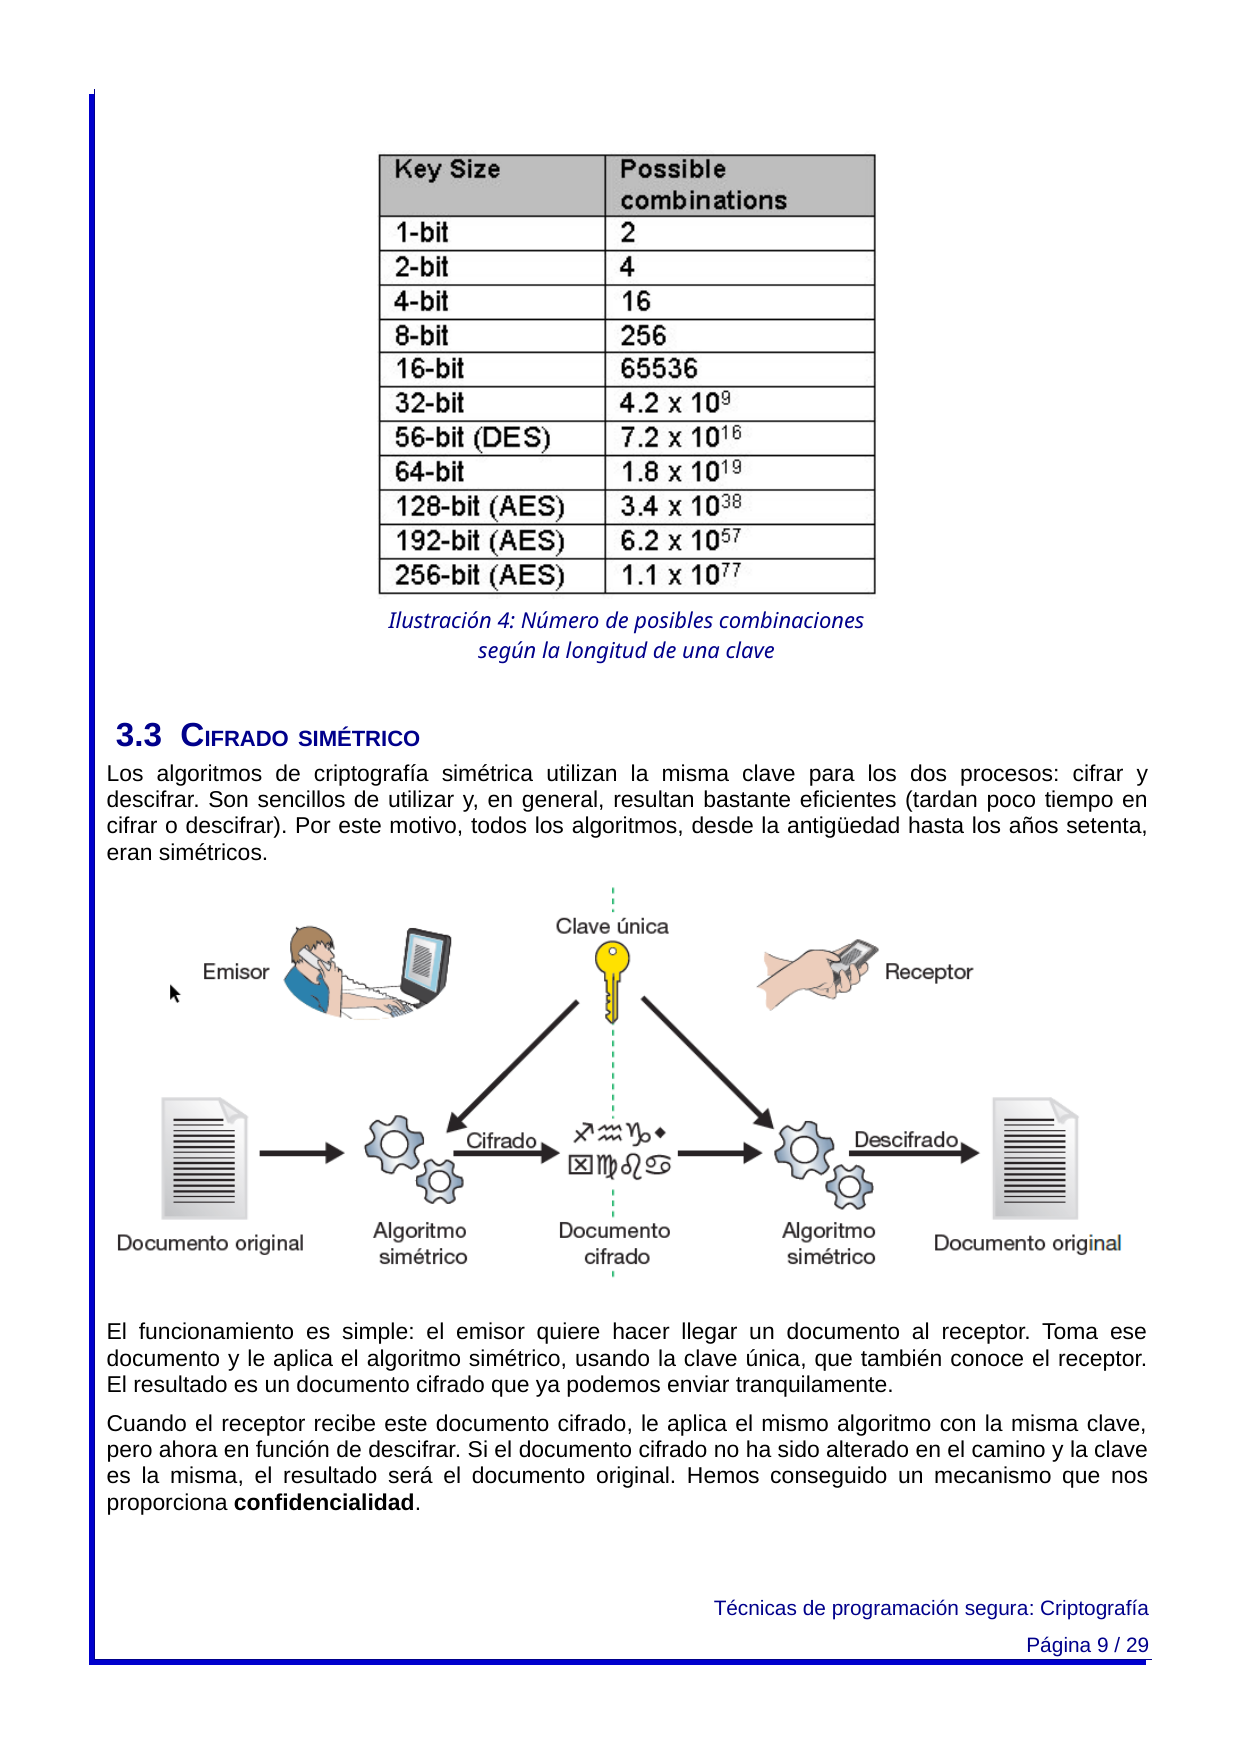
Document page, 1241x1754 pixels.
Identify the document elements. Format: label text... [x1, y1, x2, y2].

subtitle Cifrado simétrico [106, 715, 1149, 754]
text El funcionamiento es simple: el emisor quiere hacer llegar un documento al receptor. Toma ese documento y le aplica el algoritmo simétrico, usando la clave única, que también conoce el receptor. El resultado es un documento cifrado que ya podemos enviar tranquilamente. [106, 1318, 1149, 1397]
text Cuando el receptor recibe este documento cifrado, le aplica el mismo algoritmo con la misma clave, pero ahora en función de descifrar. Si el documento cifrado no ha sido alterado en el camino y la clave es la misma, el resultado será el documento original. Hemos conseguido un mecanismo que nos proporciona confidencialidad. [106, 1410, 1149, 1515]
picture [109, 877, 1146, 1280]
text Los algoritmos de criptografía simétrica utilizan la misma clave para los dos procesos: cifrar y descifrar. Son sencillos de utilizar y, en general, resultan bastante eficientes (tardan poco tiempo en cifrar o descifrar). Por este motivo, todos los algoritmos, desde la antigüedad hasta los años setenta, eran simétricos. [106, 760, 1149, 865]
picture [376, 150, 879, 599]
text Ilustración 4: Número de posibles combinaciones según la longitud de una clave [377, 599, 878, 665]
